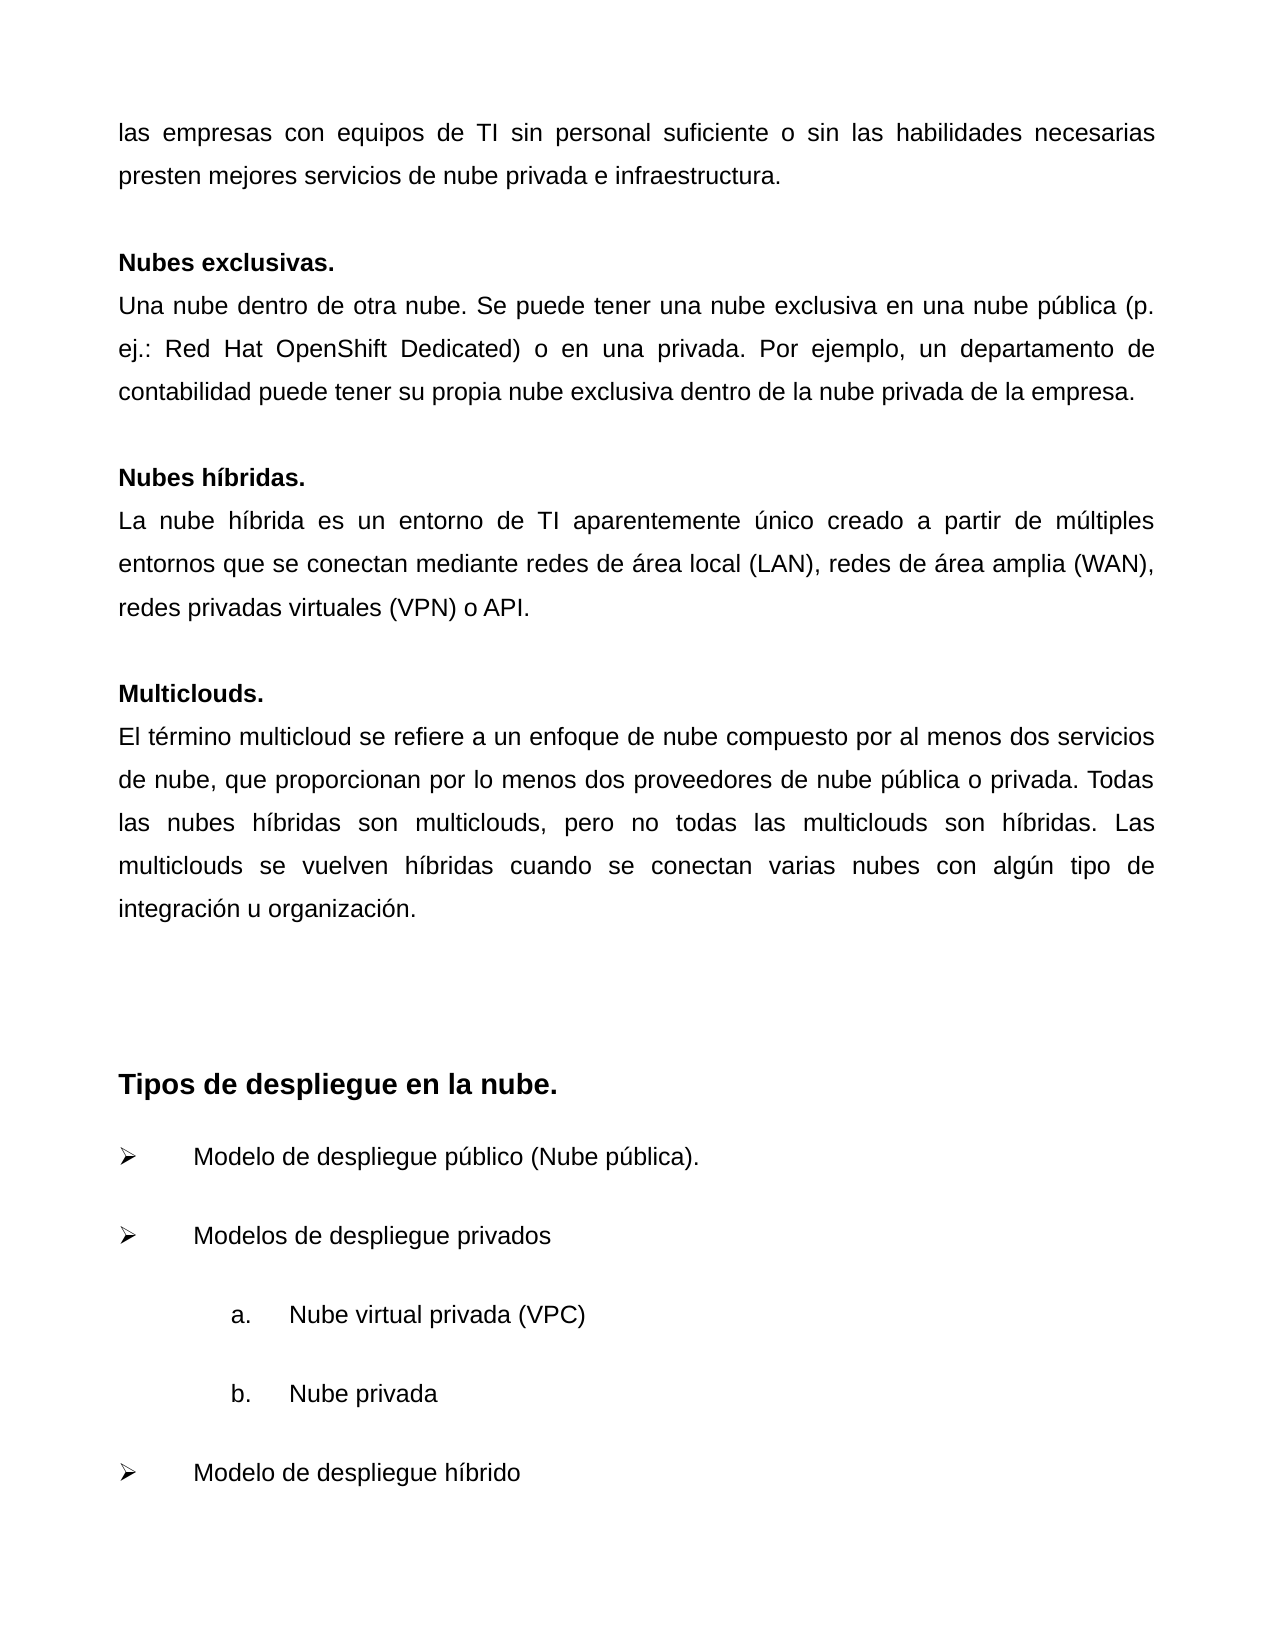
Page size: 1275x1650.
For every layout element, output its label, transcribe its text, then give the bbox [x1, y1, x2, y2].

list a. Nube virtual privada (VPC) [231, 1300, 1157, 1329]
list Modelo de despliegue híbrido [118, 1458, 1157, 1486]
text Una nube dentro de otra nube. Se puede tener una nube exclusiva en una nube pública (p. ej.: Red Hat OpenShift Dedicated) o en una privada. Por ejemplo, un departamento de contabilidad puede tener su propia nube exclusiva dentro de la nube privada de la empresa. [118, 291, 1157, 406]
text El término multicloud se refiere a un enfoque de nube compuesto por al menos dos servicios de nube, que proporcionan por lo menos dos proveedores de nube pública o privada. Todas las nubes híbridas son multiclouds, pero no todas las multiclouds son híbridas. Las multiclouds se vuelven híbridas cuando se conectan varias nubes con algún tipo de integración u organización. [118, 722, 1157, 923]
list Modelos de despliegue privados [118, 1221, 1157, 1250]
text Tipos de despliegue en la nube. [118, 1067, 1157, 1100]
text las empresas con equipos de TI sin personal suficiente o sin las habilidades necesarias presten mejores servicios de nube privada e infraestructura. [118, 118, 1157, 190]
text La nube híbrida es un entorno de TI aparentemente único creado a partir de múltiples entornos que se conectan mediante redes de área local (LAN), redes de área amplia (WAN), redes privadas virtuales (VPN) o API. [118, 506, 1157, 621]
text Multiclouds. [118, 679, 1157, 707]
list Modelo de despliegue público (Nube pública). [118, 1142, 1157, 1171]
text Nubes híbridas. [118, 463, 1157, 492]
list b. Nube privada [231, 1379, 1157, 1408]
text Nubes exclusivas. [118, 247, 1157, 276]
